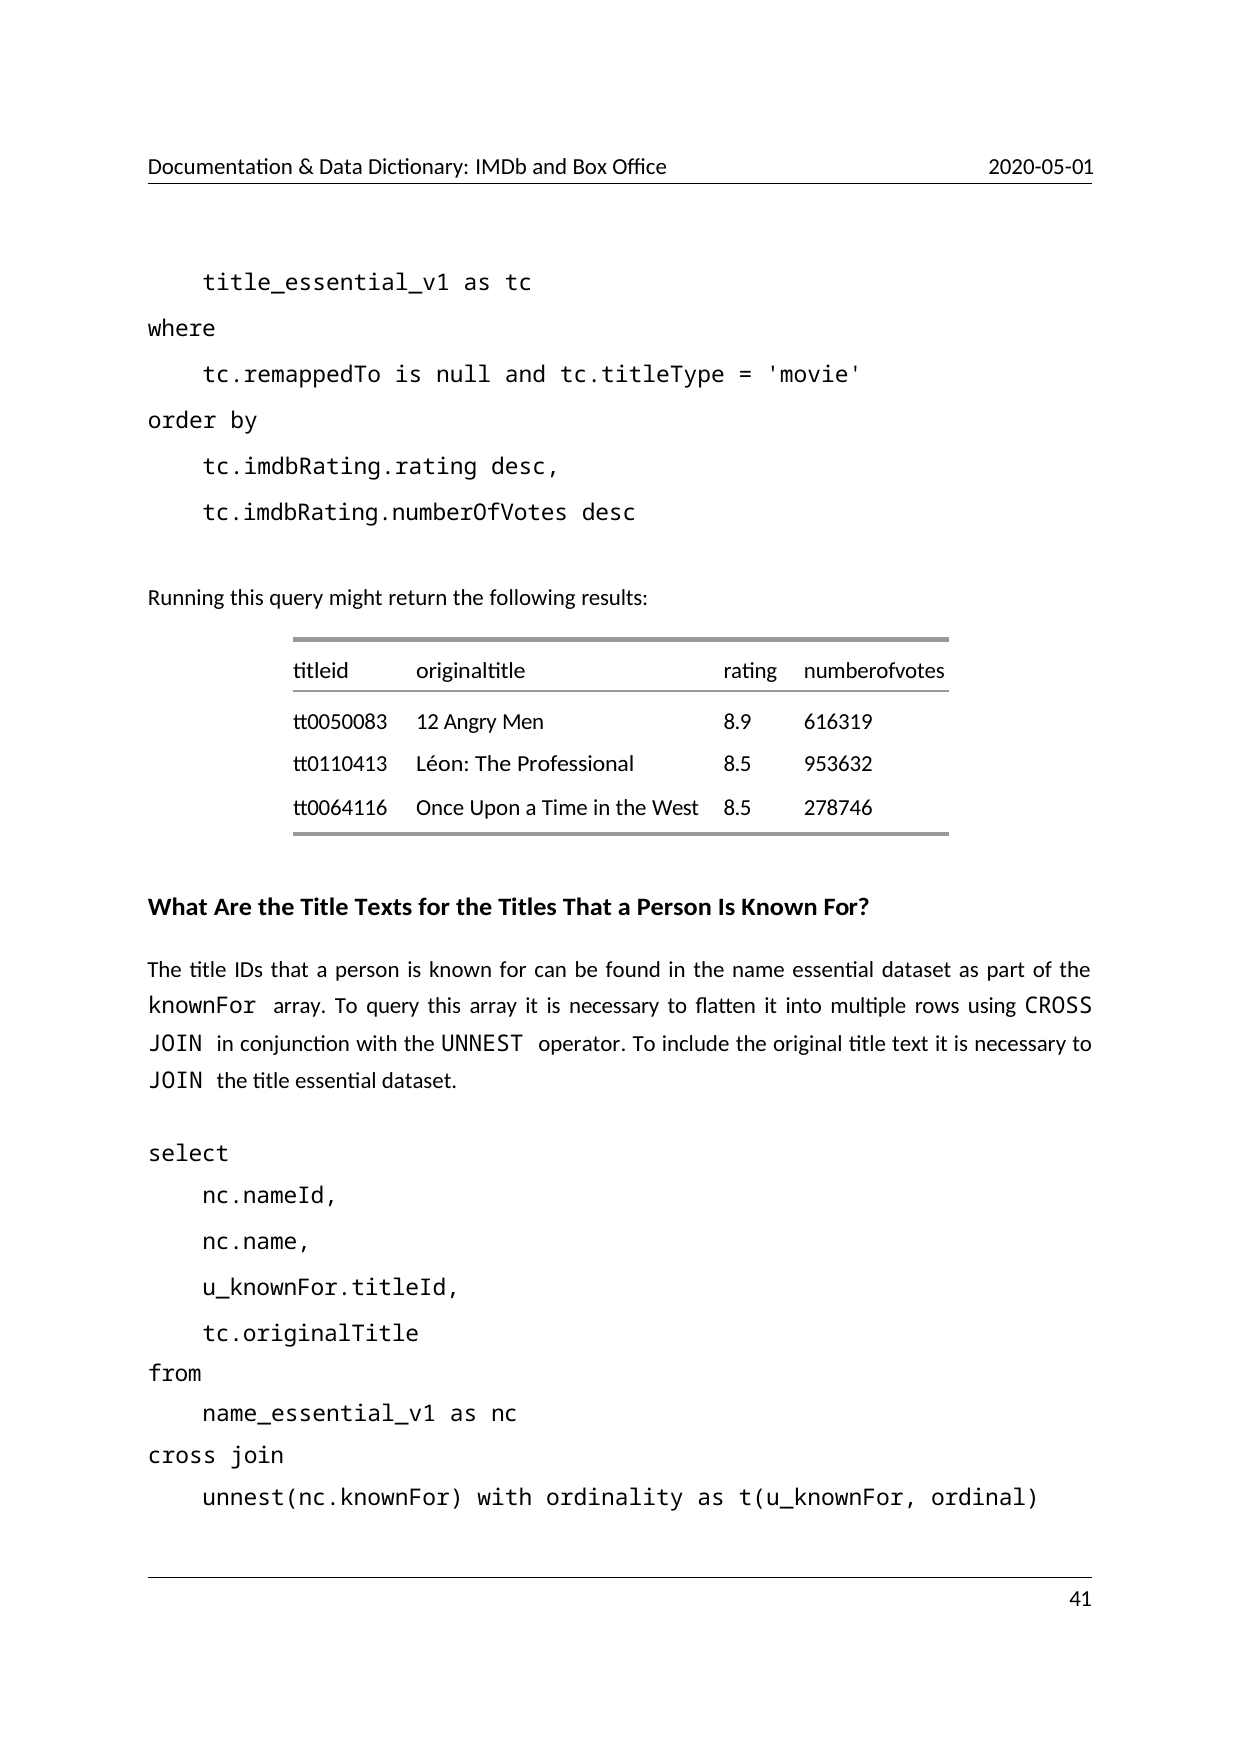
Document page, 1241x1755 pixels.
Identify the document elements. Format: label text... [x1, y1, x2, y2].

table_cell 8.9 [711, 692, 791, 741]
text select [148, 1137, 1241, 1168]
table_cell 8.5 [711, 741, 791, 785]
text The title IDs that a person is known for can be found in the name essential dataset as part of the knownFor array. To query this array it is necessary to flatten it into multiple rows using CROSS JOIN in conjunction with the UNNEST operator. To include the original title text it is necessary to JOIN the title essential dataset. [147, 955, 1093, 1096]
table_cell tt0110413 [293, 741, 403, 785]
table_header originaltitle [403, 642, 711, 690]
table_header rating [711, 642, 791, 690]
text nc.nameId, nc.name, u_knownFor.titleId, tc.originalTitle [202, 1179, 462, 1348]
table_header titleid [293, 642, 403, 690]
subtitle What Are the Title Texts for the Titles That a Person Is Known For? [148, 891, 1241, 921]
text title_essential_v1 as tc where [148, 266, 573, 343]
table_cell Once Upon a Time in the West [403, 785, 711, 831]
text cross join [148, 1439, 1241, 1470]
text name_essential_v1 as nc [202, 1396, 1241, 1428]
table_header numberofvotes [791, 642, 949, 690]
text Running this query might return the following results: [148, 583, 1241, 611]
text from [148, 1363, 1241, 1386]
table_cell Léon: The Professional [403, 741, 711, 785]
text tc.imdbRating.rating desc, tc.imdbRating.numberOfVotes desc [202, 450, 706, 527]
text unnest(nc.knownFor) with ordinality as t(u_knownFor, ordinal) [202, 1481, 1241, 1512]
table_cell 8.5 [711, 785, 791, 831]
table_cell 278746 [791, 785, 949, 831]
table_cell tt0050083 [293, 692, 403, 741]
text tc.remappedTo is null and tc.titleType = 'movie' order by [148, 358, 920, 435]
table_cell 616319 [791, 692, 949, 741]
table_cell 12 Angry Men [403, 692, 711, 741]
table_cell tt0064116 [293, 785, 403, 831]
table_cell 953632 [791, 741, 949, 785]
